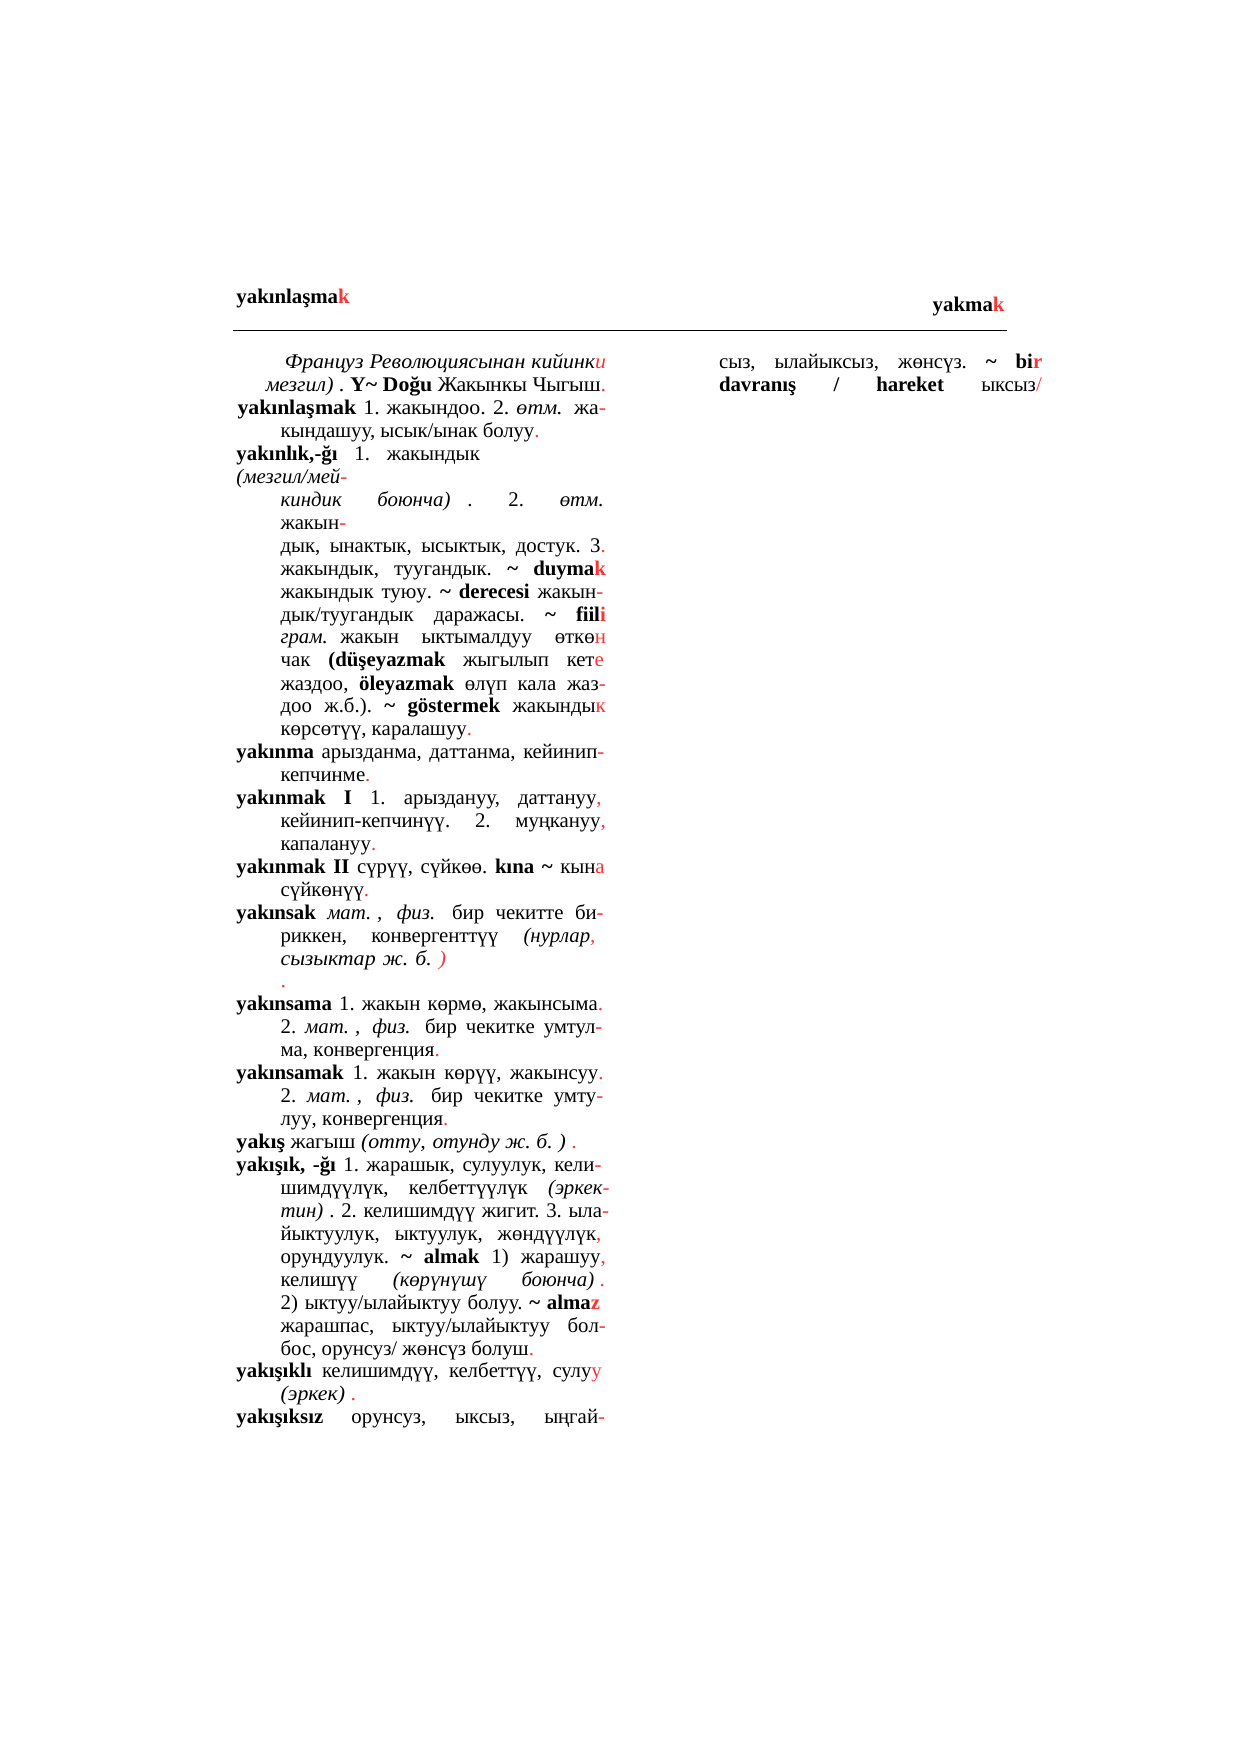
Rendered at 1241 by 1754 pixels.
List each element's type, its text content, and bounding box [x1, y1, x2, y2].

text кейинип-кепчинүү. 2. муңкануу, капалануу. [280, 809, 605, 855]
text киндик боюнча) . 2. өтм. жакын- [280, 488, 606, 534]
text yakınsak мат. , физ. бир чекитте би- риккен, конвергенттүү (нурлар, [236, 901, 606, 947]
text yakışıksız орунсуз, ыксыз, ыңгай- [236, 1405, 606, 1428]
text луу, конвергенция. [280, 1107, 450, 1130]
text yakışık, -ğı 1. жарашык, сулуулук, кели- [236, 1153, 609, 1176]
text yakınmak II сүрүү, сүйкөө. kına ~ кына [236, 855, 609, 878]
text ма, конвергенция. [280, 1038, 441, 1061]
text дык/туугандык даражасы. ~ fiili грам. жакын ыктымалдуу өткөн чак (düşeyazmak жыгылып кете [280, 603, 606, 671]
text шимдүүлүк, келбеттүүлүк (эркек- тин) . 2. келишимдүү жигит. 3. ыла- йыктуулук, ыктуулук, жөндүүлүк, [280, 1176, 609, 1245]
text жарашпас, ыктуу/ылайыктуу бол- бос, орунсуз/ жөнсүз болуш. [280, 1314, 606, 1359]
text yakınmak I 1. арыздануу, даттануу, [236, 786, 609, 809]
text yakınlaşmak [236, 284, 350, 308]
text орундуулук. ~ almak 1) жарашуу, келишүү (көрүнүшү боюнча) . [280, 1245, 606, 1291]
text жаздоо, öleyazmak өлүп кала жаз- доо ж.б.). ~ göstermek жакындык көрсөтүү, каралашуу. [280, 672, 606, 740]
text кындашуу, ысык/ынак болуу. [280, 419, 543, 442]
text yakınsama 1. жакын көрмө, жакынсыма. [236, 992, 609, 1015]
text yakınlık,-ğı 1. жакындык (мезгил/мей- [236, 442, 609, 488]
text сызыктар ж. б. ) . [280, 947, 446, 992]
text сыз, ылайыксыз, жөнсүз. ~ bir [674, 350, 1062, 373]
text (эркек) . [280, 1382, 356, 1405]
text yakmak [932, 292, 1065, 316]
text сүйкөнүү. [280, 878, 369, 901]
text yakışıklı келишимдүү, келбеттүү, сулуу [236, 1359, 609, 1382]
text 2) ыктуу/ылайыктуу болуу. ~ almaz [280, 1291, 606, 1314]
text дык, ынактык, ысыктык, достук. 3. жакындык, туугандык. ~ duymak жакындык туюу. ~ derecesi жакын- [280, 534, 606, 603]
text yakınsamak 1. жакын көрүү, жакынсуу. [236, 1061, 609, 1084]
text 2. мат. , физ. бир чекитке умту- [280, 1084, 606, 1107]
text Француз Революциясынан кийинки мезгил) . Y~ Doğu Жакынкы Чыгыш. yakınlaşmak 1. жакындоо. 2. өтм. жа- [236, 350, 606, 419]
text 2. мат. , физ. бир чекитке умтул- [280, 1015, 606, 1038]
text yakınma арызданма, даттанма, кейинип- кепчинме. [236, 740, 609, 786]
text davranış / hareket ыксыз/ [719, 373, 1062, 396]
text yakış жагыш (отту, отунду ж. б. ) . [236, 1130, 609, 1153]
